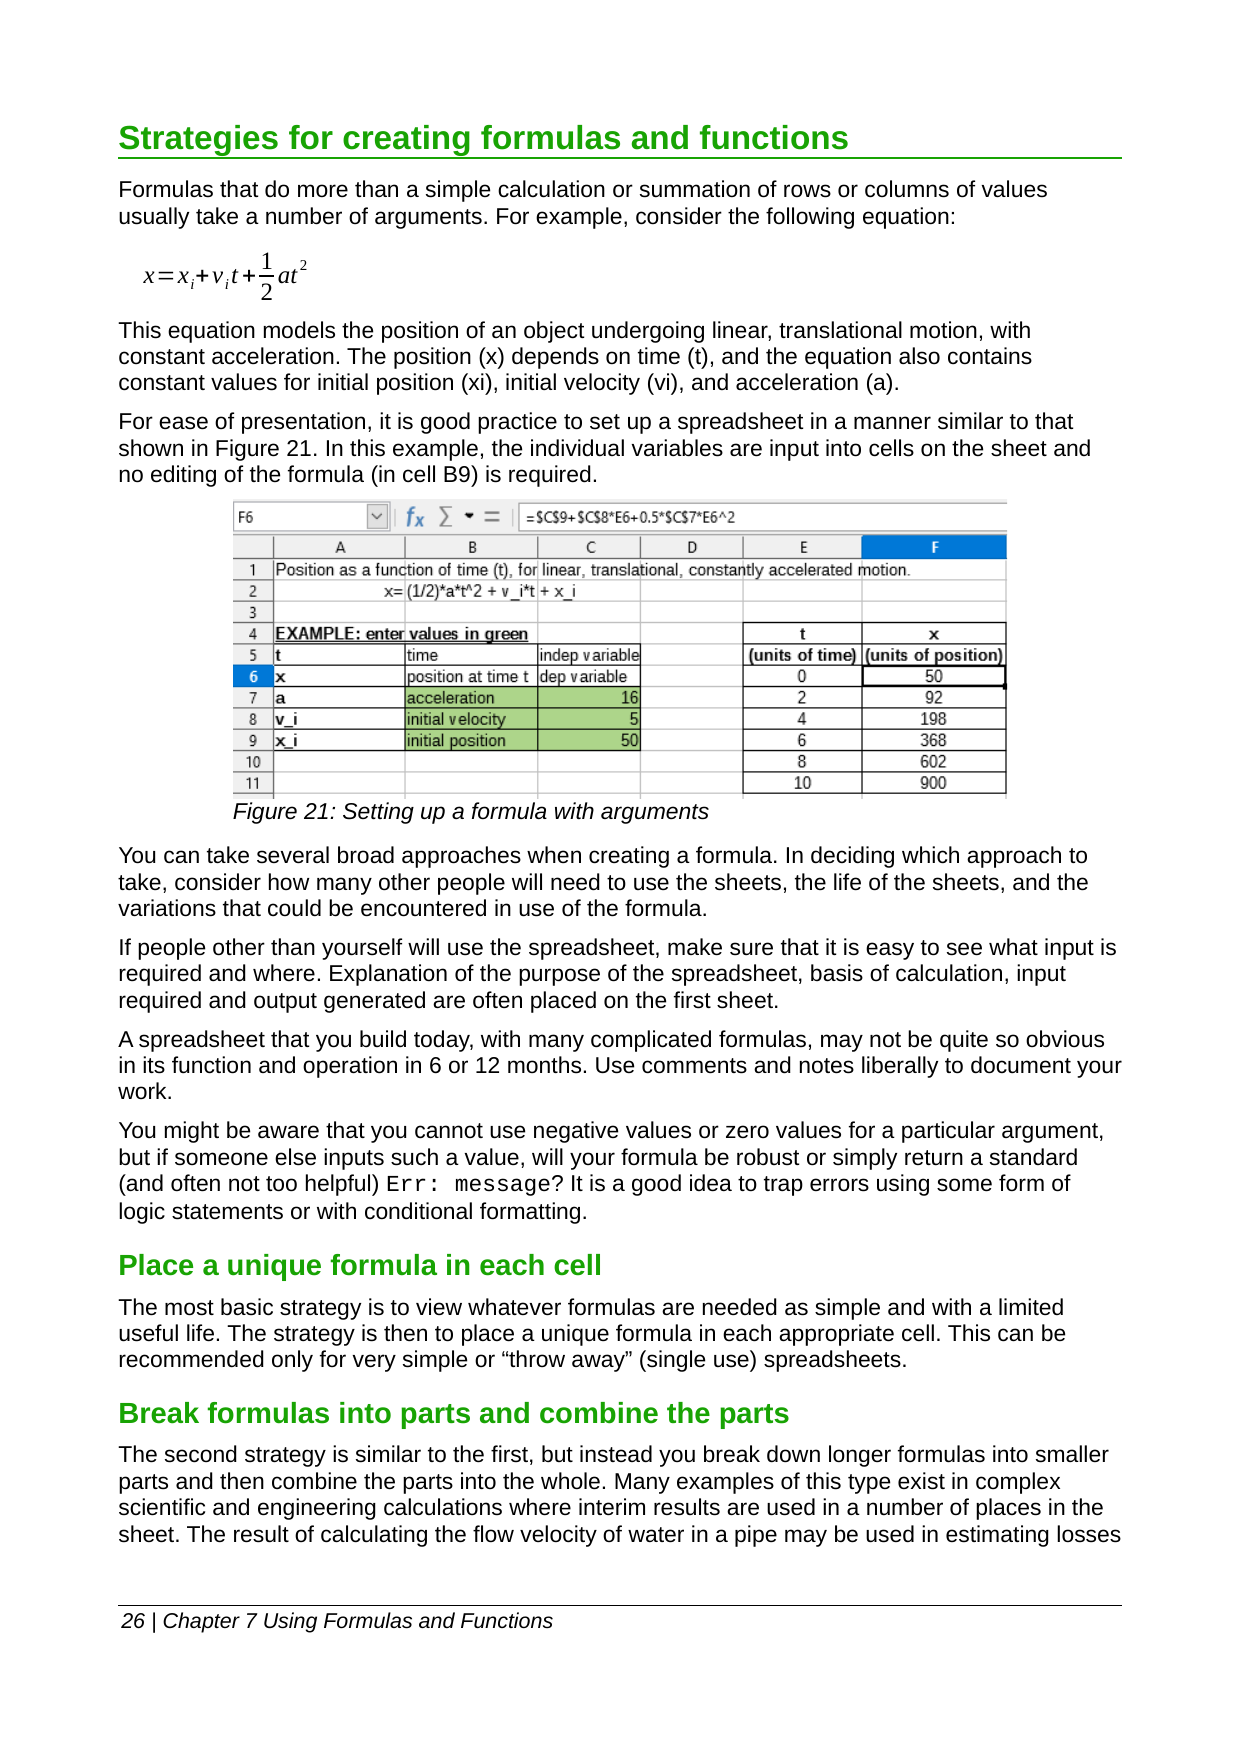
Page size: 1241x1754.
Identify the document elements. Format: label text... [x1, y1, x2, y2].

text Formulas that do more than a simple calculation or summation of rows or columns of values usually take a number of arguments. For example, consider the following equation: [118, 176, 1122, 229]
text You might be aware that you cannot use negative values or zero values for a particular argument, but if someone else inputs such a value, will your formula be robust or simply return a standard (and often not too helpful) Err: message? It is a good idea to trap errors using some form of logic statements or with conditional formatting. [118, 1117, 1122, 1224]
subtitle Break formulas into parts and combine the parts [118, 1396, 1122, 1430]
text You can take several broad approaches when creating a formula. In deciding which approach to take, consider how many other people will need to use the sheets, the life of the sheets, and the variations that could be encountered in use of the formula. [118, 842, 1122, 921]
table_header [118, 242, 1122, 317]
subtitle Strategies for creating formulas and functions [118, 118, 1122, 157]
subtitle Place a unique formula in each cell [118, 1248, 1122, 1282]
text If people other than yourself will use the spreadsheet, make sure that it is easy to see what input is required and where. Explanation of the purpose of the spreadsheet, basis of calculation, input required and output generated are often placed on the first sheet. [118, 934, 1122, 1013]
text A spreadsheet that you build today, with many complicated formulas, may not be quite so obvious in its function and operation in 6 or 12 months. Use comments and notes liberally to document your work. [118, 1026, 1122, 1104]
text The second strategy is similar to the first, but instead you break down longer formulas into smaller parts and then combine the parts into the whole. Many examples of this type exist in complex scientific and engineering calculations where interim results are used in a number of places in the sheet. The result of calculating the flow velocity of water in a pipe may be used in estimating losses [118, 1441, 1122, 1547]
text The most basic strategy is to view whatever formulas are needed as simple and with a limited useful life. The strategy is then to place a unique formula in each appropriate cell. This can be recommended only for very simple or “throw away” (single use) spreadsheets. [118, 1293, 1122, 1372]
text Figure 21: Setting up a formula with arguments [233, 799, 1008, 825]
text For ease of presentation, it is good practice to set up a spreadsheet in a manner similar to that shown in Figure 21. In this example, the individual variables are input into cells on the sheet and no editing of the formula (in cell B9) is required. [118, 408, 1122, 487]
text This equation models the position of an object undergoing linear, translational motion, with constant acceleration. The position (x) depends on time (t), and the equation also contains constant values for initial position (xi), initial velocity (vi), and acceleration (a). [118, 317, 1122, 396]
picture [233, 499, 1008, 799]
